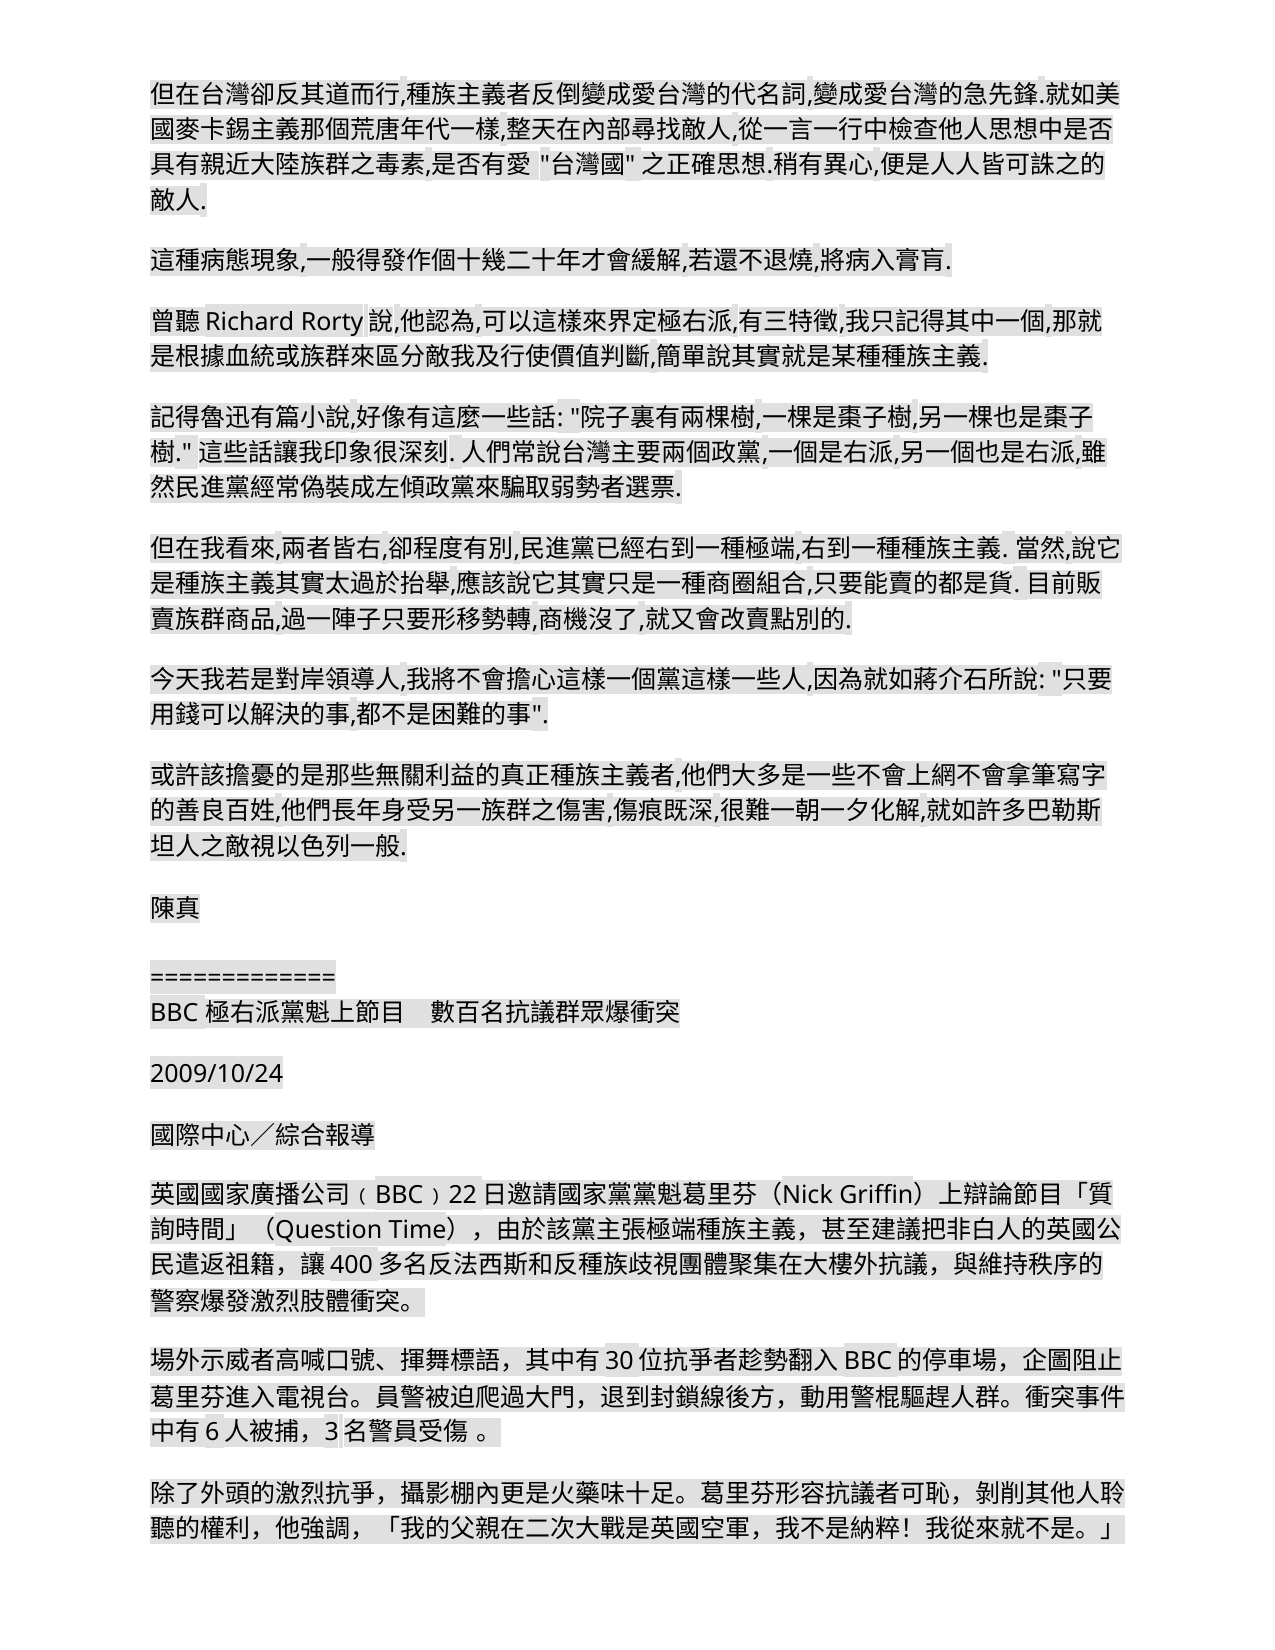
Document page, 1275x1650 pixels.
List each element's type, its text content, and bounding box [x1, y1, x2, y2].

text 英國國家廣播公司﹙BBC﹚22日邀請國家黨黨魁葛里芬（Nick Griffin）上辯論節目「質詢時間」（Question Time），由於該黨主張極端種族主義，甚至建議把非白人的英國公民遣返祖籍，讓400多名反法西斯和反種族歧視團體聚集在大樓外抗議，與維持秩序的警察爆發激烈肢體衝突。 [150, 1175, 1125, 1317]
text 陳真 ============= BBC 極右派黨魁上節目 數百名抗議群眾爆衝突 [150, 887, 1125, 1029]
text 或許該擔憂的是那些無關利益的真正種族主義者,他們大多是一些不會上網不會拿筆寫字的善良百姓,他們長年身受另一族群之傷害,傷痕既深,很難一朝一夕化解,就如許多巴勒斯坦人之敵視以色列一般. [150, 756, 1125, 862]
text 曾聽Richard Rorty說,他認為,可以這樣來界定極右派,有三特徵,我只記得其中一個,那就是根據血統或族群來區分敵我及行使價值判斷,簡單說其實就是某種種族主義. [150, 302, 1125, 373]
text 這種病態現象,一般得發作個十幾二十年才會緩解,若還不退燒,將病入膏肓. [150, 242, 1125, 277]
text 但在我看來,兩者皆右,卻程度有別,民進黨已經右到一種極端,右到一種種族主義. 當然,說它是種族主義其實太過於抬舉,應該說它其實只是一種商圈組合,只要能賣的都是貨. 目前販賣族群商品,過一陣子只要形移勢轉,商機沒了,就又會改賣點別的. [150, 529, 1125, 635]
text 除了外頭的激烈抗爭，攝影棚內更是火藥味十足。葛里芬形容抗議者可恥，剝削其他人聆聽的權利，他強調，「我的父親在二次大戰是英國空軍，我不是納粹！我從來就不是。」 [150, 1473, 1125, 1544]
text 記得魯迅有篇小說,好像有這麼一些話: "院子裏有兩棵樹,一棵是棗子樹,另一棵也是棗子樹." 這些話讓我印象很深刻. 人們常說台灣主要兩個政黨,一個是右派,另一個也是右派,雖然民進黨經常偽裝成左傾政黨來騙取弱勢者選票. [150, 398, 1125, 504]
text 但在台灣卻反其道而行,種族主義者反倒變成愛台灣的代名詞,變成愛台灣的急先鋒.就如美國麥卡錫主義那個荒唐年代一樣,整天在內部尋找敵人,從一言一行中檢查他人思想中是否具有親近大陸族群之毒素,是否有愛 "台灣國" 之正確思想.稍有異心,便是人人皆可誅之的敵人. [150, 75, 1125, 217]
text 國際中心／綜合報導 [150, 1114, 1125, 1150]
text 2009/10/24 [150, 1054, 1125, 1089]
text 今天我若是對岸領導人,我將不會擔心這樣一個黨這樣一些人,因為就如蔣介石所說: "只要用錢可以解決的事,都不是困難的事". [150, 660, 1125, 731]
text 場外示威者高喊口號、揮舞標語，其中有30位抗爭者趁勢翻入BBC的停車場，企圖阻止葛里芬進入電視台。員警被迫爬過大門，退到封鎖線後方，動用警棍驅趕人群。衝突事件中有6人被捕，3名警員受傷 。 [150, 1342, 1125, 1448]
